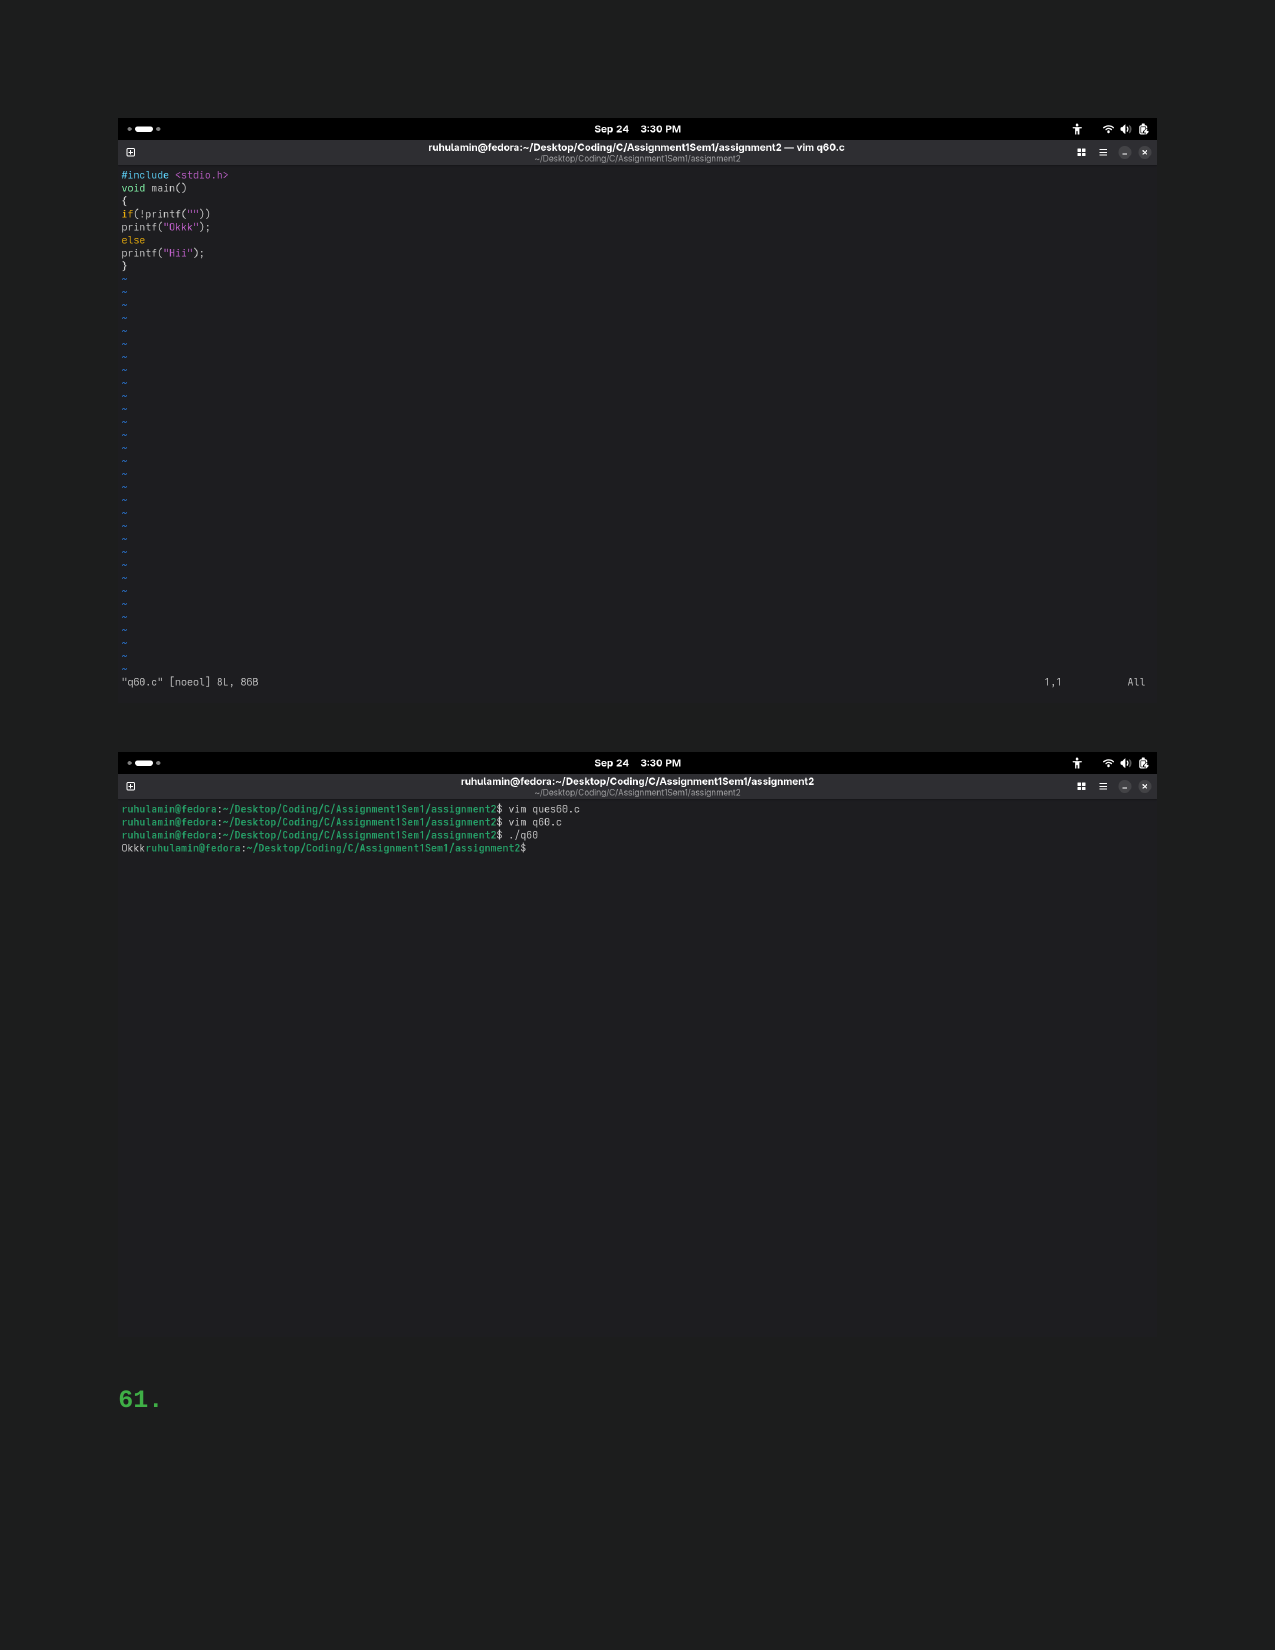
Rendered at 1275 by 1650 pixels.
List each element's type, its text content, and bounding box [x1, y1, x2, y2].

picture [118, 752, 1157, 1337]
picture [118, 118, 1157, 703]
text 61. [118, 1386, 1157, 1414]
